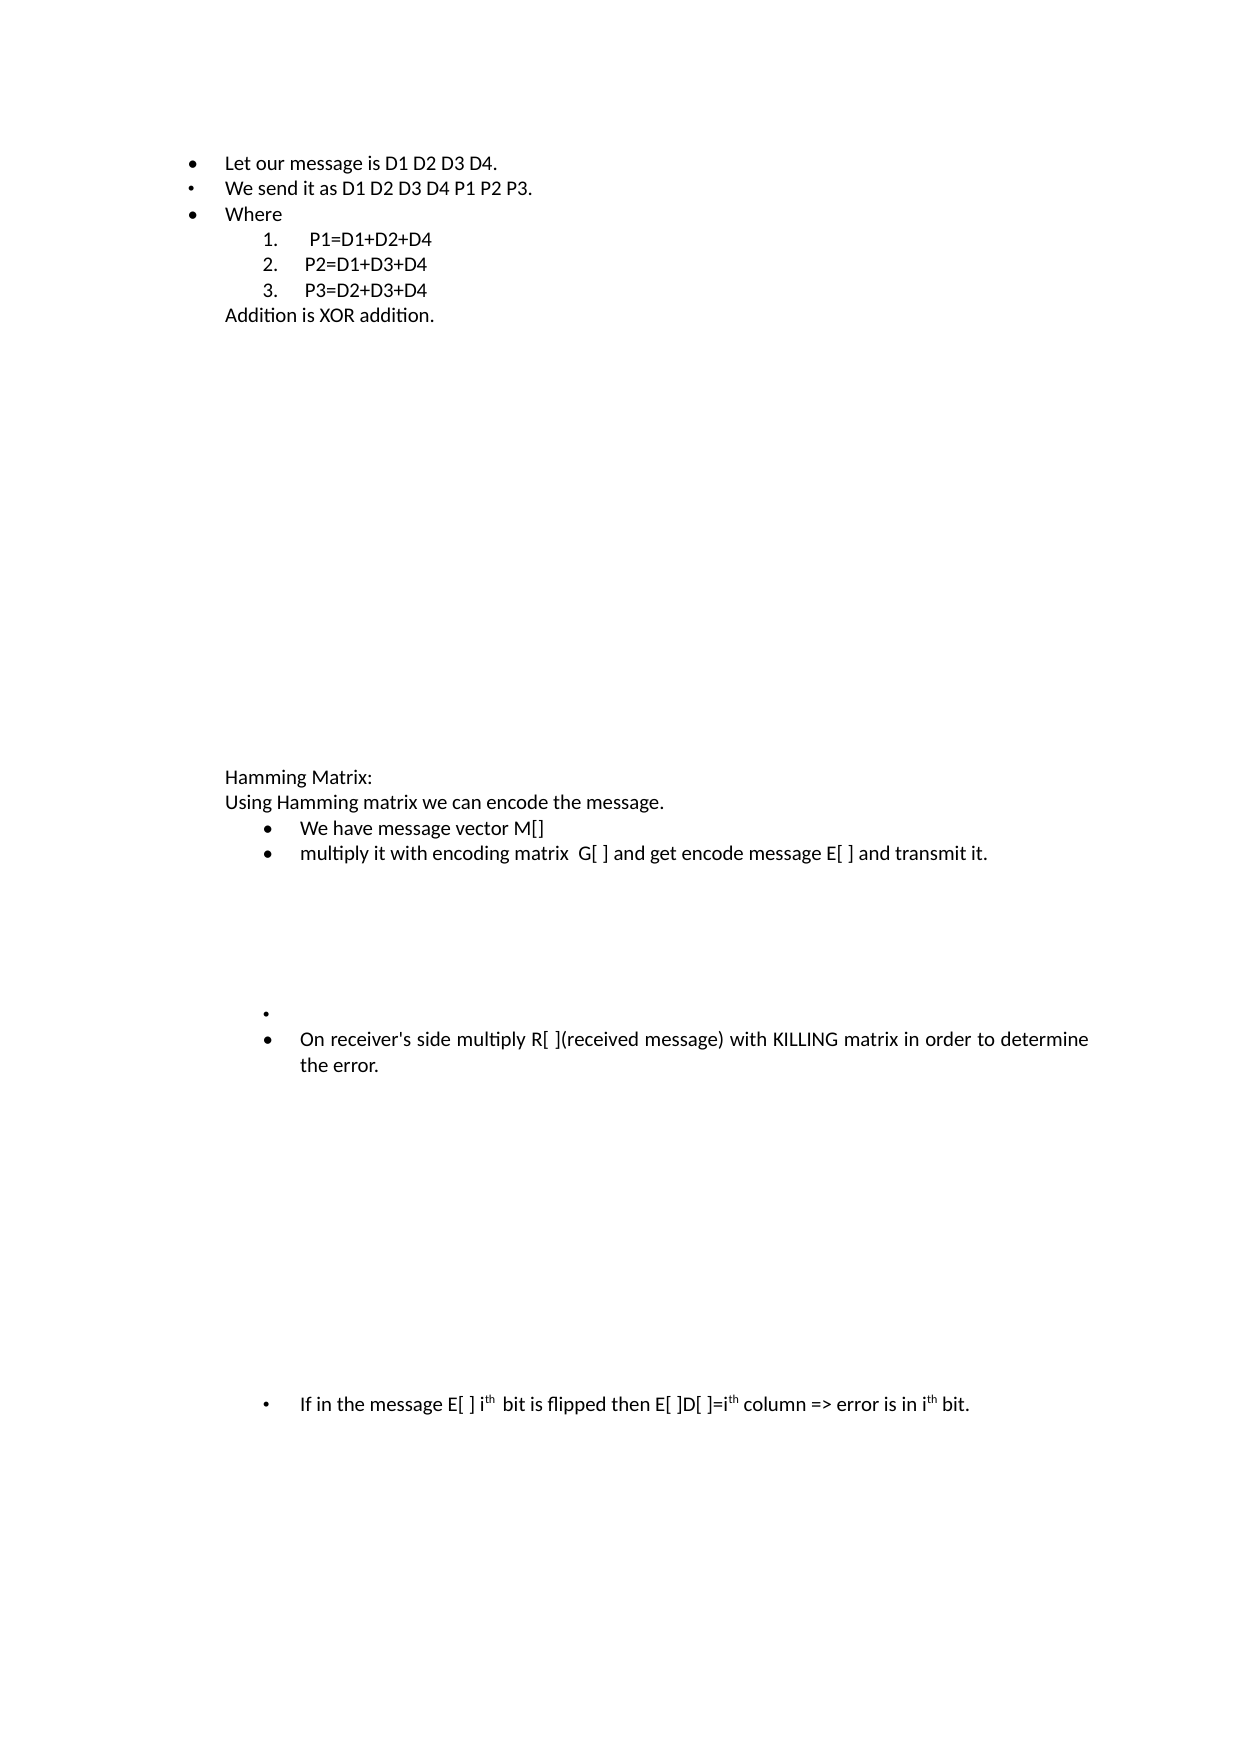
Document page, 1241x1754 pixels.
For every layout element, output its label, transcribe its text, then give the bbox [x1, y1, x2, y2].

text Hamming Matrix: [225, 764, 1090, 789]
text Using Hamming matrix we can encode the message. [225, 789, 1090, 815]
list P1=D1+D2+D4 [262, 226, 1090, 252]
list If in the message E[ ] ith bit is flipped then E[ ]D[ ]=ith column => error is in ith bit. [262, 1391, 1090, 1417]
list Where [187, 201, 1090, 226]
list We have message vector M[] [262, 815, 1090, 840]
list P2=D1+D3+D4 [262, 252, 1090, 277]
list multiply it with encoding matrix G[ ] and get encode message E[ ] and transmit it. [262, 840, 1090, 866]
list On receiver's side multiply R[ ](received message) with KILLING matrix in order to determine the error. [262, 1026, 1090, 1077]
list P3=D2+D3+D4 [262, 277, 1090, 302]
text Addition is XOR addition. [225, 302, 1090, 328]
list Let our message is D1 D2 D3 D4. [187, 150, 1090, 175]
list We send it as D1 D2 D3 D4 P1 P2 P3. [187, 175, 1090, 201]
